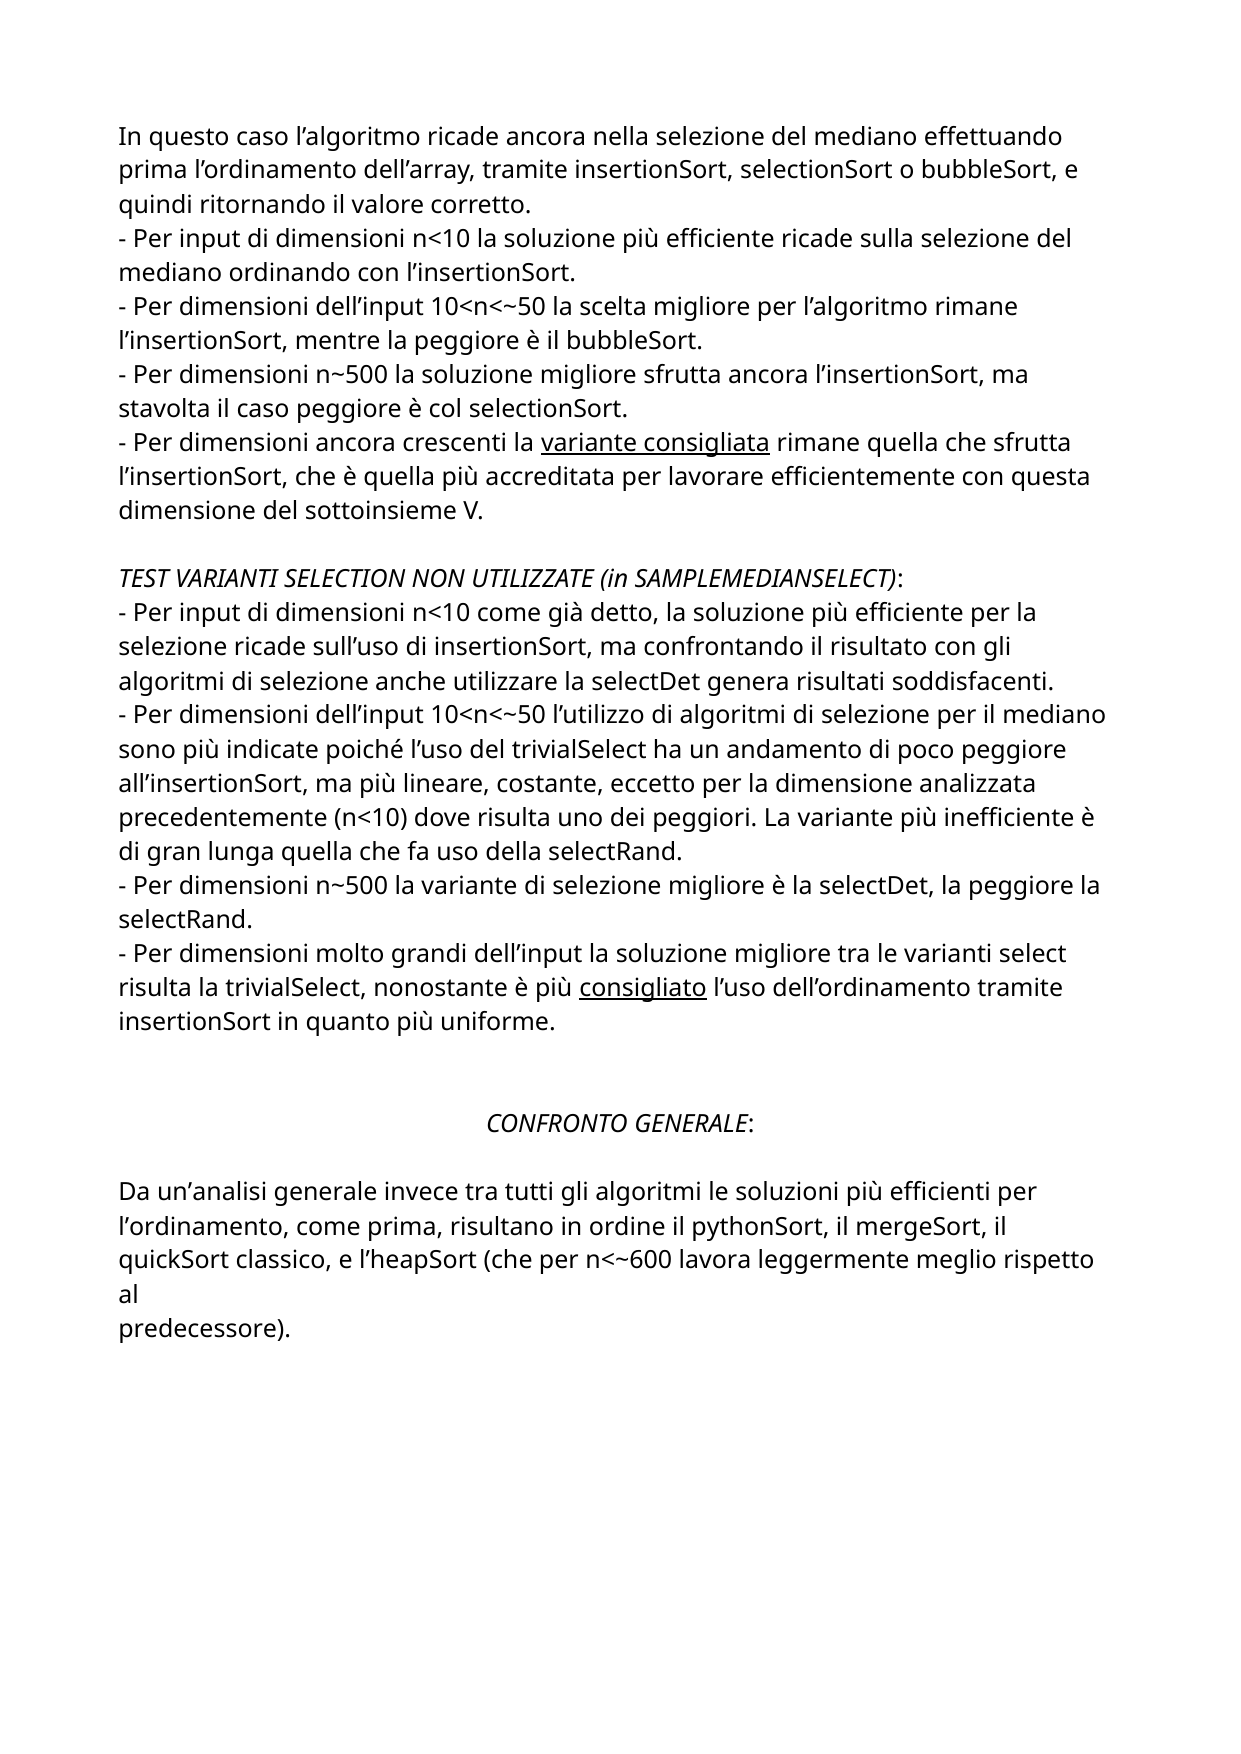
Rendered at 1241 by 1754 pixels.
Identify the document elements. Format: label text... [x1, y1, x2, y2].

text - Per dimensioni molto grandi dell’input la soluzione migliore tra le varianti select risulta la trivialSelect, nonostante è più consigliato l’uso dell’ordinamento tramite insertionSort in quanto più uniforme. [118, 936, 1122, 1038]
text TEST VARIANTI SELECTION NON UTILIZZATE (in SAMPLEMEDIANSELECT): [118, 561, 1122, 595]
text In questo caso l’algoritmo ricade ancora nella selezione del mediano effettuando prima l’ordinamento dell’array, tramite insertionSort, selectionSort o bubbleSort, e quindi ritornando il valore corretto. [118, 118, 1122, 220]
text - Per dimensioni ancora crescenti la variante consigliata rimane quella che sfrutta l’insertionSort, che è quella più accreditata per lavorare efficientemente con questa dimensione del sottoinsieme V. [118, 425, 1122, 527]
text - Per input di dimensioni n<10 la soluzione più efficiente ricade sulla selezione del mediano ordinando con l’insertionSort. [118, 220, 1122, 288]
text CONFRONTO GENERALE: [118, 1106, 1122, 1140]
text Da un’analisi generale invece tra tutti gli algoritmi le soluzioni più efficienti per l’ordinamento, come prima, risultano in ordine il pythonSort, il mergeSort, il quickSort classico, e l’heapSort (che per n<~600 lavora leggermente meglio rispetto al [118, 1174, 1122, 1310]
text - Per dimensioni n~500 la variante di selezione migliore è la selectDet, la peggiore la selectRand. [118, 867, 1122, 936]
text predecessore). [118, 1310, 1122, 1344]
text - Per dimensioni dell’input 10<n<~50 la scelta migliore per l’algoritmo rimane l’insertionSort, mentre la peggiore è il bubbleSort. [118, 288, 1122, 357]
text - Per dimensioni n~500 la soluzione migliore sfrutta ancora l’insertionSort, ma stavolta il caso peggiore è col selectionSort. [118, 357, 1122, 425]
text - Per dimensioni dell’input 10<n<~50 l’utilizzo di algoritmi di selezione per il mediano sono più indicate poiché l’uso del trivialSelect ha un andamento di poco peggiore all’insertionSort, ma più lineare, costante, eccetto per la dimensione analizzata precedentemente (n<10) dove risulta uno dei peggiori. La variante più inefficiente è di gran lunga quella che fa uso della selectRand. [118, 697, 1122, 867]
text - Per input di dimensioni n<10 come già detto, la soluzione più efficiente per la selezione ricade sull’uso di insertionSort, ma confrontando il risultato con gli algoritmi di selezione anche utilizzare la selectDet genera risultati soddisfacenti. [118, 595, 1122, 697]
